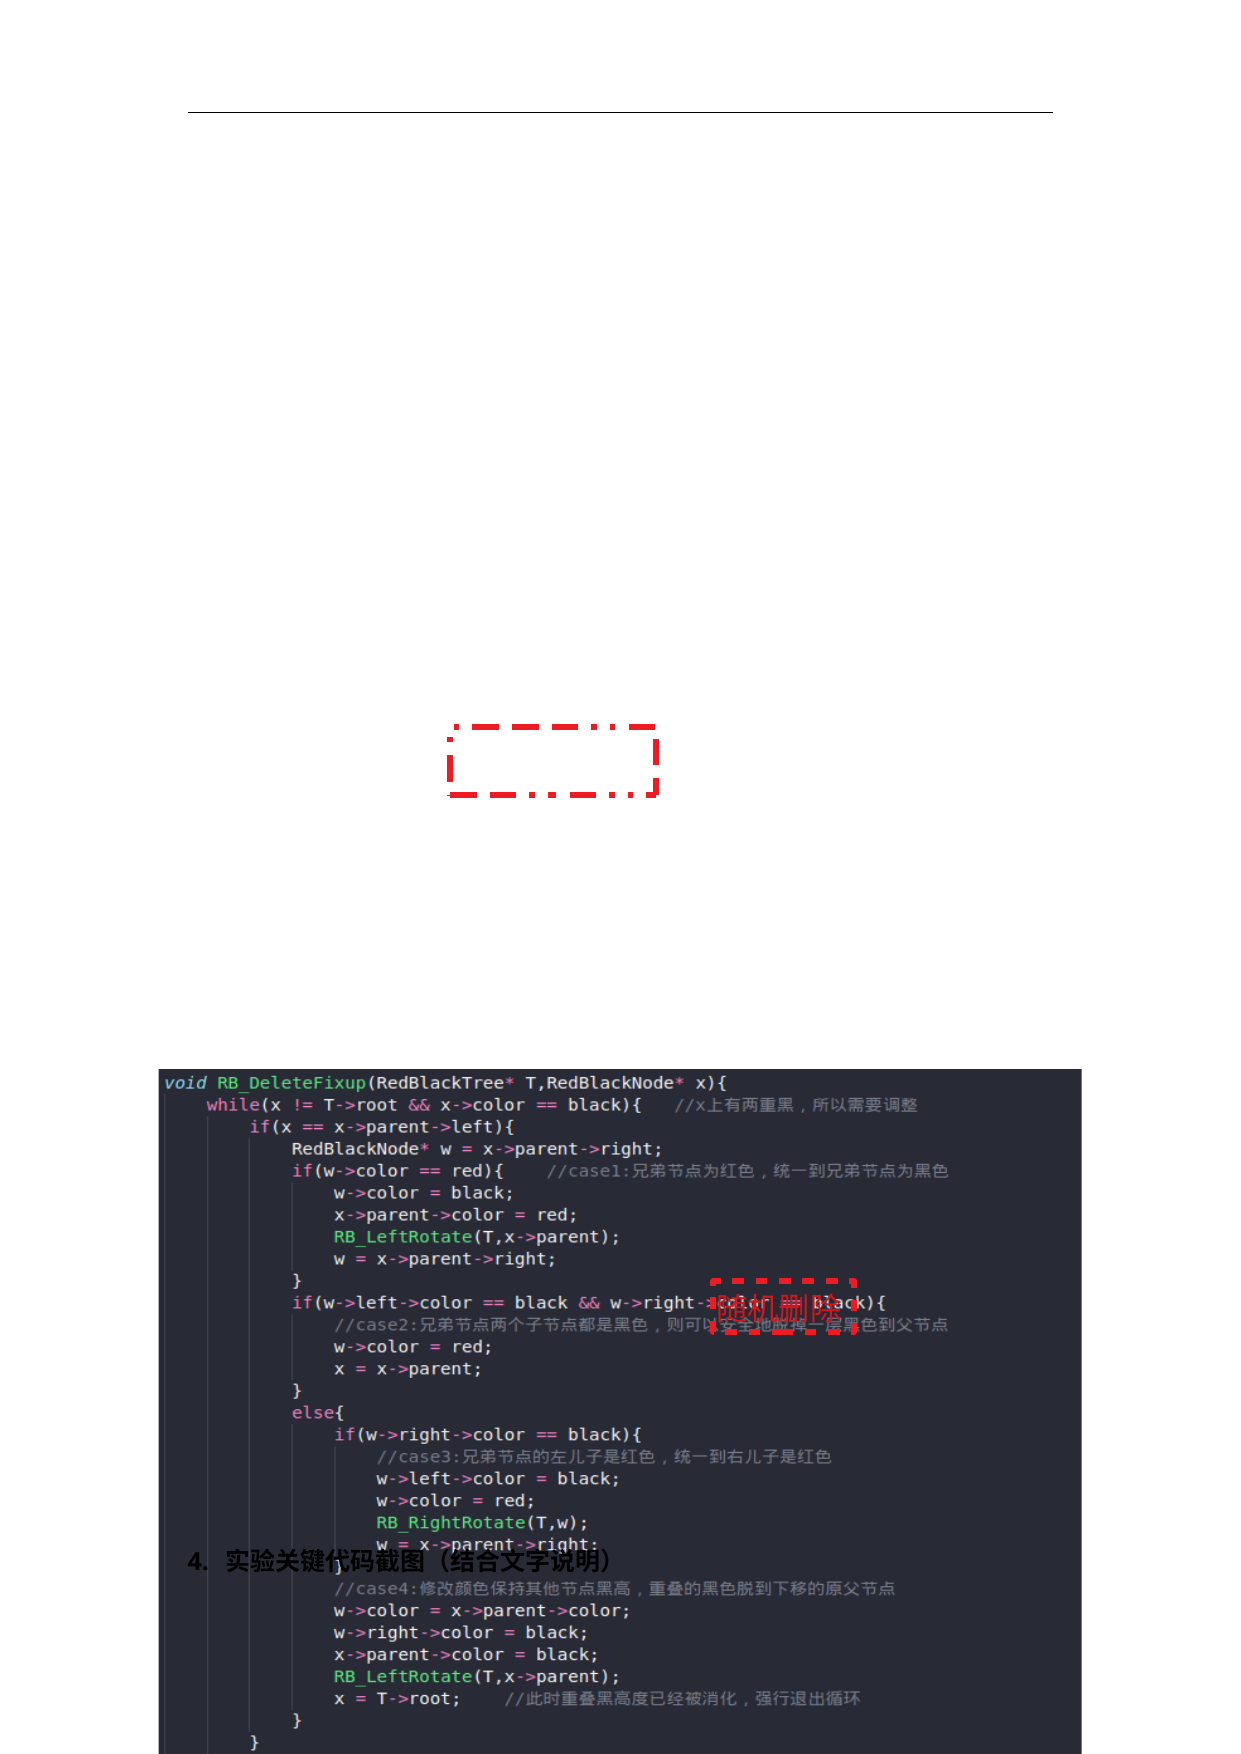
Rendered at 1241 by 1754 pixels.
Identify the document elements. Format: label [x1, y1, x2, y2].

picture [158, 1069, 1082, 1754]
